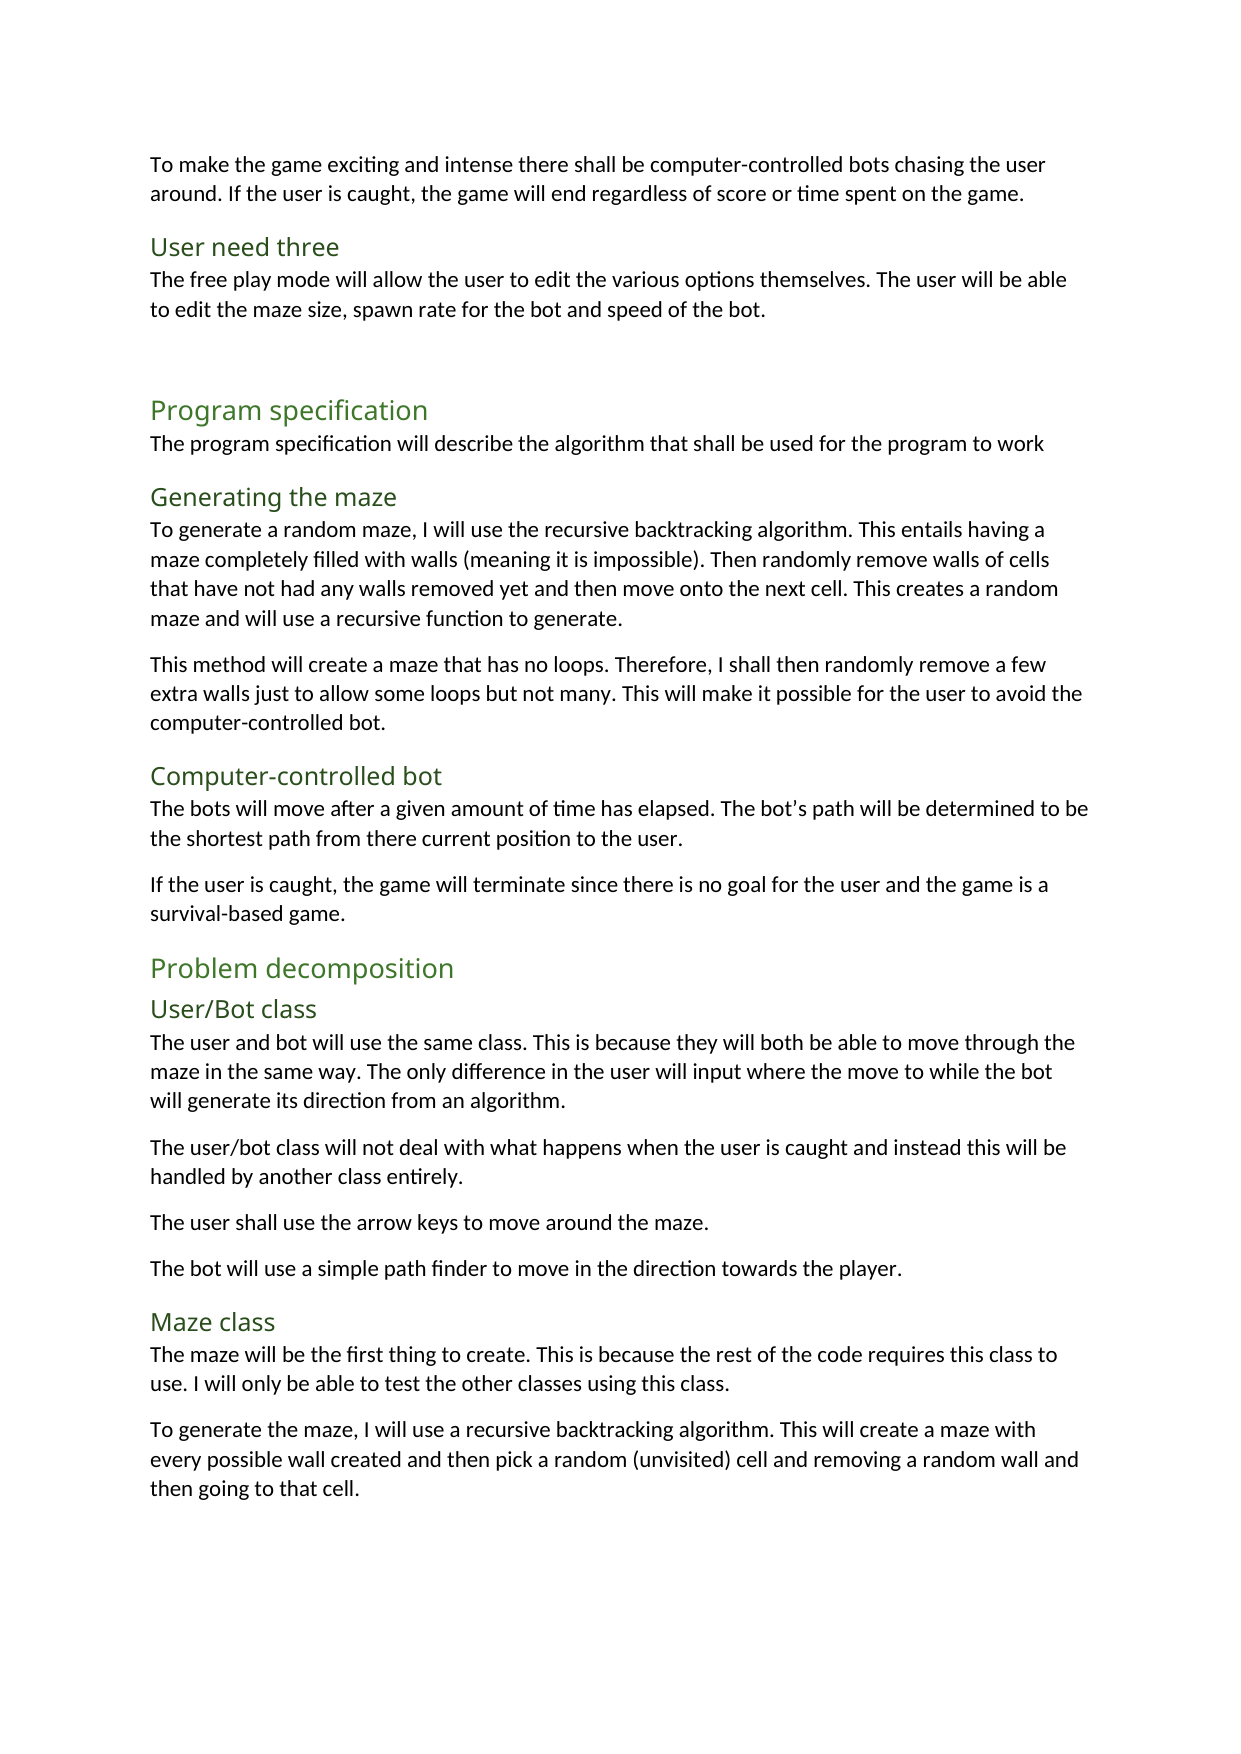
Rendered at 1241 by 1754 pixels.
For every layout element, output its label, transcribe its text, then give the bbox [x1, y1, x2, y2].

text The program specification will describe the algorithm that shall be used for the program to work [150, 429, 1090, 458]
text If the user is caught, the game will terminate since there is no goal for the user and the game is a survival-based game. [150, 870, 1090, 927]
subtitle User/Bot class [150, 992, 1090, 1026]
text The bot will use a simple path finder to move in the direction towards the player. [150, 1254, 1090, 1282]
subtitle Problem decomposition [150, 949, 1090, 986]
text The bots will move after a given amount of time has elapsed. The bot’s path will be determined to be the shortest path from there current position to the user. [150, 794, 1090, 852]
subtitle Program specification [150, 391, 1090, 428]
text This method will create a maze that has no loops. Therefore, I shall then randomly remove a few extra walls just to allow some loops but not many. This will make it possible for the user to avoid the computer-controlled bot. [150, 650, 1090, 736]
subtitle Maze class [150, 1304, 1090, 1338]
subtitle Generating the maze [150, 480, 1090, 514]
subtitle Computer-controlled bot [150, 759, 1090, 793]
text To generate a random maze, I will use the recursive backtracking algorithm. This entails having a maze completely filled with walls (meaning it is impossible). Then randomly remove walls of cells that have not had any walls removed yet and then move onto the next cell. This creates a random maze and will use a recursive function to generate. [150, 516, 1090, 632]
text To generate the maze, I will use a recursive backtracking algorithm. This will create a maze with every possible wall created and then pick a random (unvisited) cell and removing a random wall and then going to that cell. [150, 1416, 1090, 1502]
text The free play mode will allow the user to edit the various options themselves. The user will be able to edit the maze size, spawn rate for the bot and speed of the bot. [150, 265, 1090, 323]
text The user shall use the arrow keys to move around the maze. [150, 1208, 1090, 1236]
text The maze will be the first thing to create. This is because the rest of the code requires this class to use. I will only be able to test the other classes using this class. [150, 1340, 1090, 1397]
text The user/bot class will not deal with what happens when the user is caught and instead this will be handled by another class entirely. [150, 1133, 1090, 1190]
subtitle User need three [150, 229, 1090, 264]
text To make the game exciting and intense there shall be computer-controlled bots chasing the user around. If the user is caught, the game will end regardless of score or time spent on the game. [150, 150, 1090, 207]
text The user and bot will use the same class. This is because they will both be able to move through the maze in the same way. The only difference in the user will input where the move to while the bot will generate its direction from an algorithm. [150, 1028, 1090, 1115]
